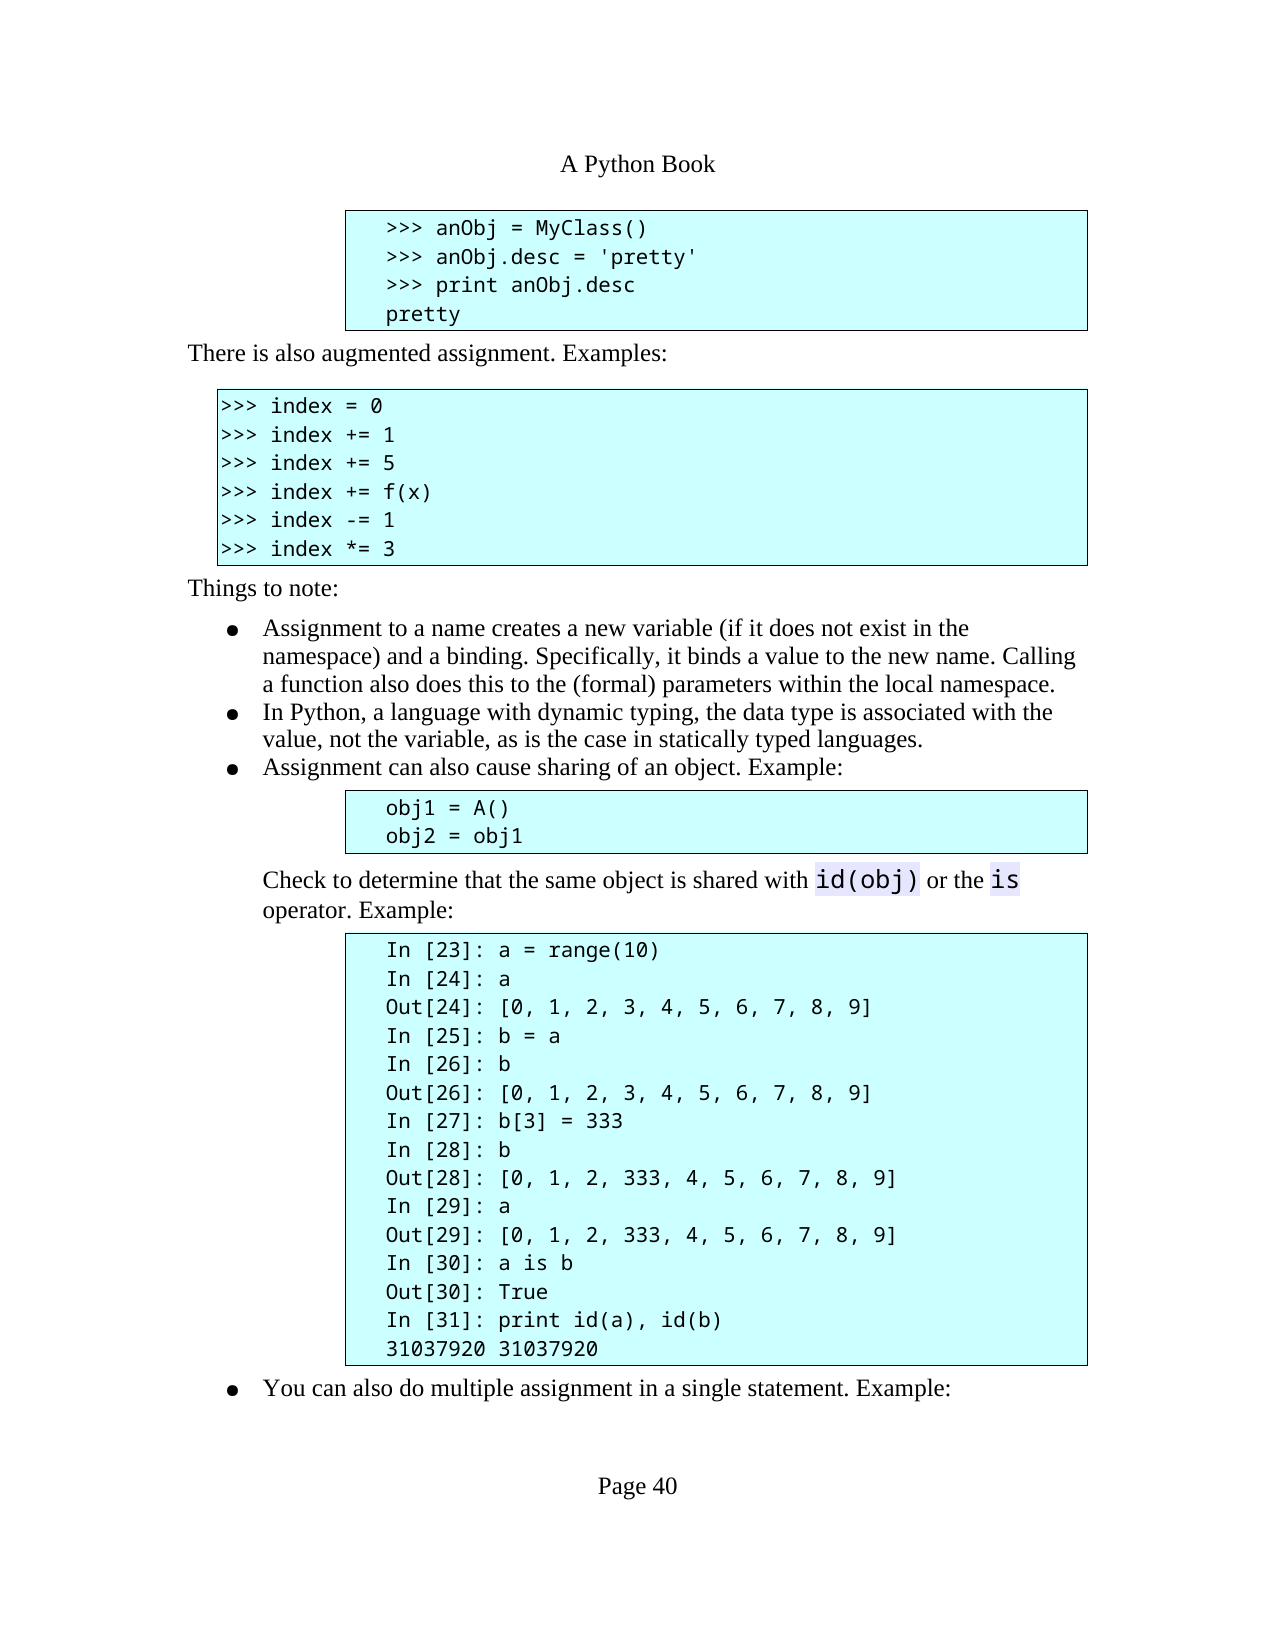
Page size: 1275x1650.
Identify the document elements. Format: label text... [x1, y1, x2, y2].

list You can also do multiple assignment in a single statement. Example: [225, 1374, 1087, 1402]
list >>> anObj = MyClass() >>> anObj.desc = 'pretty' >>> print anObj.desc pretty [346, 211, 1087, 330]
text There is also augmented assignment. Examples: [187, 339, 1087, 367]
list Assignment to a name creates a new variable (if it does not exist in the namespace) and a binding. Specifically, it binds a value to the new name. Calling a function also does this to the (formal) parameters within the local namespace. [225, 614, 1087, 698]
list In [23]: a = range(10) In [24]: a Out[24]: [0, 1, 2, 3, 4, 5, 6, 7, 8, 9] In [25]: b = a In [26]: b Out[26]: [0, 1, 2, 3, 4, 5, 6, 7, 8, 9] In [27]: b[3] = 333 In [28]: b Out[28]: [0, 1, 2, 333, 4, 5, 6, 7, 8, 9] In [29]: a Out[29]: [0, 1, 2, 333, 4, 5, 6, 7, 8, 9] In [30]: a is b Out[30]: True In [31]: print id(a), id(b) 31037920 31037920 [346, 934, 1087, 1365]
text >>> index = 0 >>> index += 1 >>> index += 5 >>> index += f(x) >>> index -= 1 >>> index *= 3 [218, 390, 1087, 565]
list In Python, a language with dynamic typing, the data type is associated with the value, not the variable, as is the case in statically typed languages. [225, 698, 1087, 753]
text Things to note: [187, 574, 1087, 602]
list Check to determine that the same object is shared with id(obj) or the is operator. Example: [225, 862, 1087, 923]
list obj1 = A() obj2 = obj1 [346, 791, 1087, 853]
list Assignment can also cause sharing of an object. Example: [225, 753, 1087, 781]
